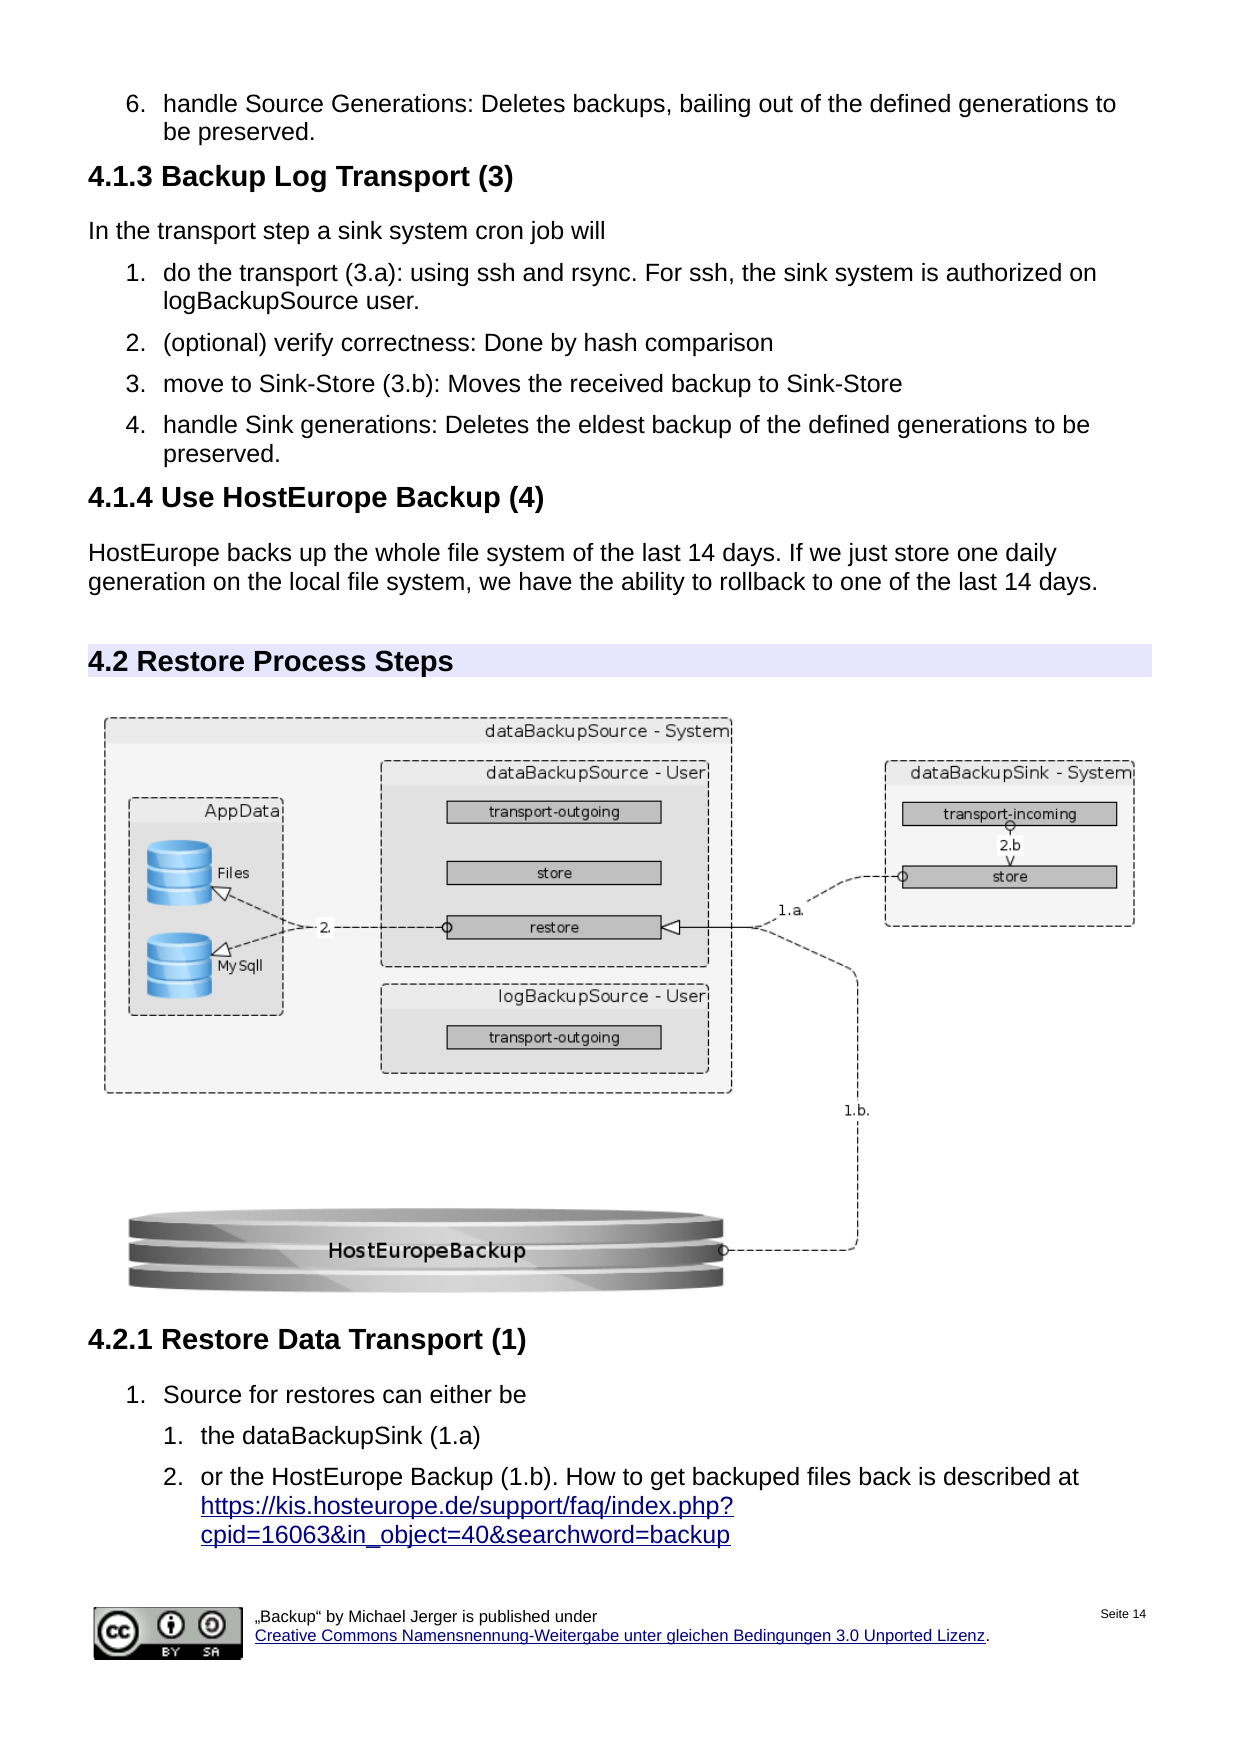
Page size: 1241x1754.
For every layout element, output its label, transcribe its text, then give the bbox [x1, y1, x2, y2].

list or the HostEurope Backup (1.b). How to get backuped files back is described at https://kis.hosteurope.de/support/faq/index.php?cpid=16063&in_object=40&searchword=backup [163, 1462, 1152, 1548]
list do the transport (3.a): using ssh and rsync. For ssh, the sink system is authorized on logBackupSource user. [125, 257, 1152, 315]
list (optional) verify correctness: Done by hash comparison [125, 327, 1152, 356]
list the dataBackupSink (1.a) [163, 1421, 1152, 1450]
list Source for restores can either be [125, 1380, 1152, 1408]
subtitle Restore Data Transport (1) [88, 1322, 1152, 1356]
picture [87, 700, 1152, 1310]
subtitle Backup Log Transport (3) [88, 158, 1152, 192]
text HostEurope backs up the whole file system of the last 14 days. If we just store one daily generation on the local file system, we have the ability to rollback to one of the last 14 days. [88, 538, 1152, 595]
list move to Sink-Store (3.b): Moves the received backup to Sink-Store [125, 369, 1152, 397]
picture [93, 1607, 243, 1660]
list handle Source Generations: Deletes backups, bailing out of the defined generations to be preserved. [125, 88, 1152, 146]
text In the transport step a sink system cron job will [88, 216, 1152, 245]
list handle Sink generations: Deletes the eldest backup of the defined generations to be preserved. [125, 410, 1152, 467]
subtitle Restore Process Steps [88, 644, 1152, 677]
subtitle Use HostEurope Backup (4) [88, 480, 1152, 513]
